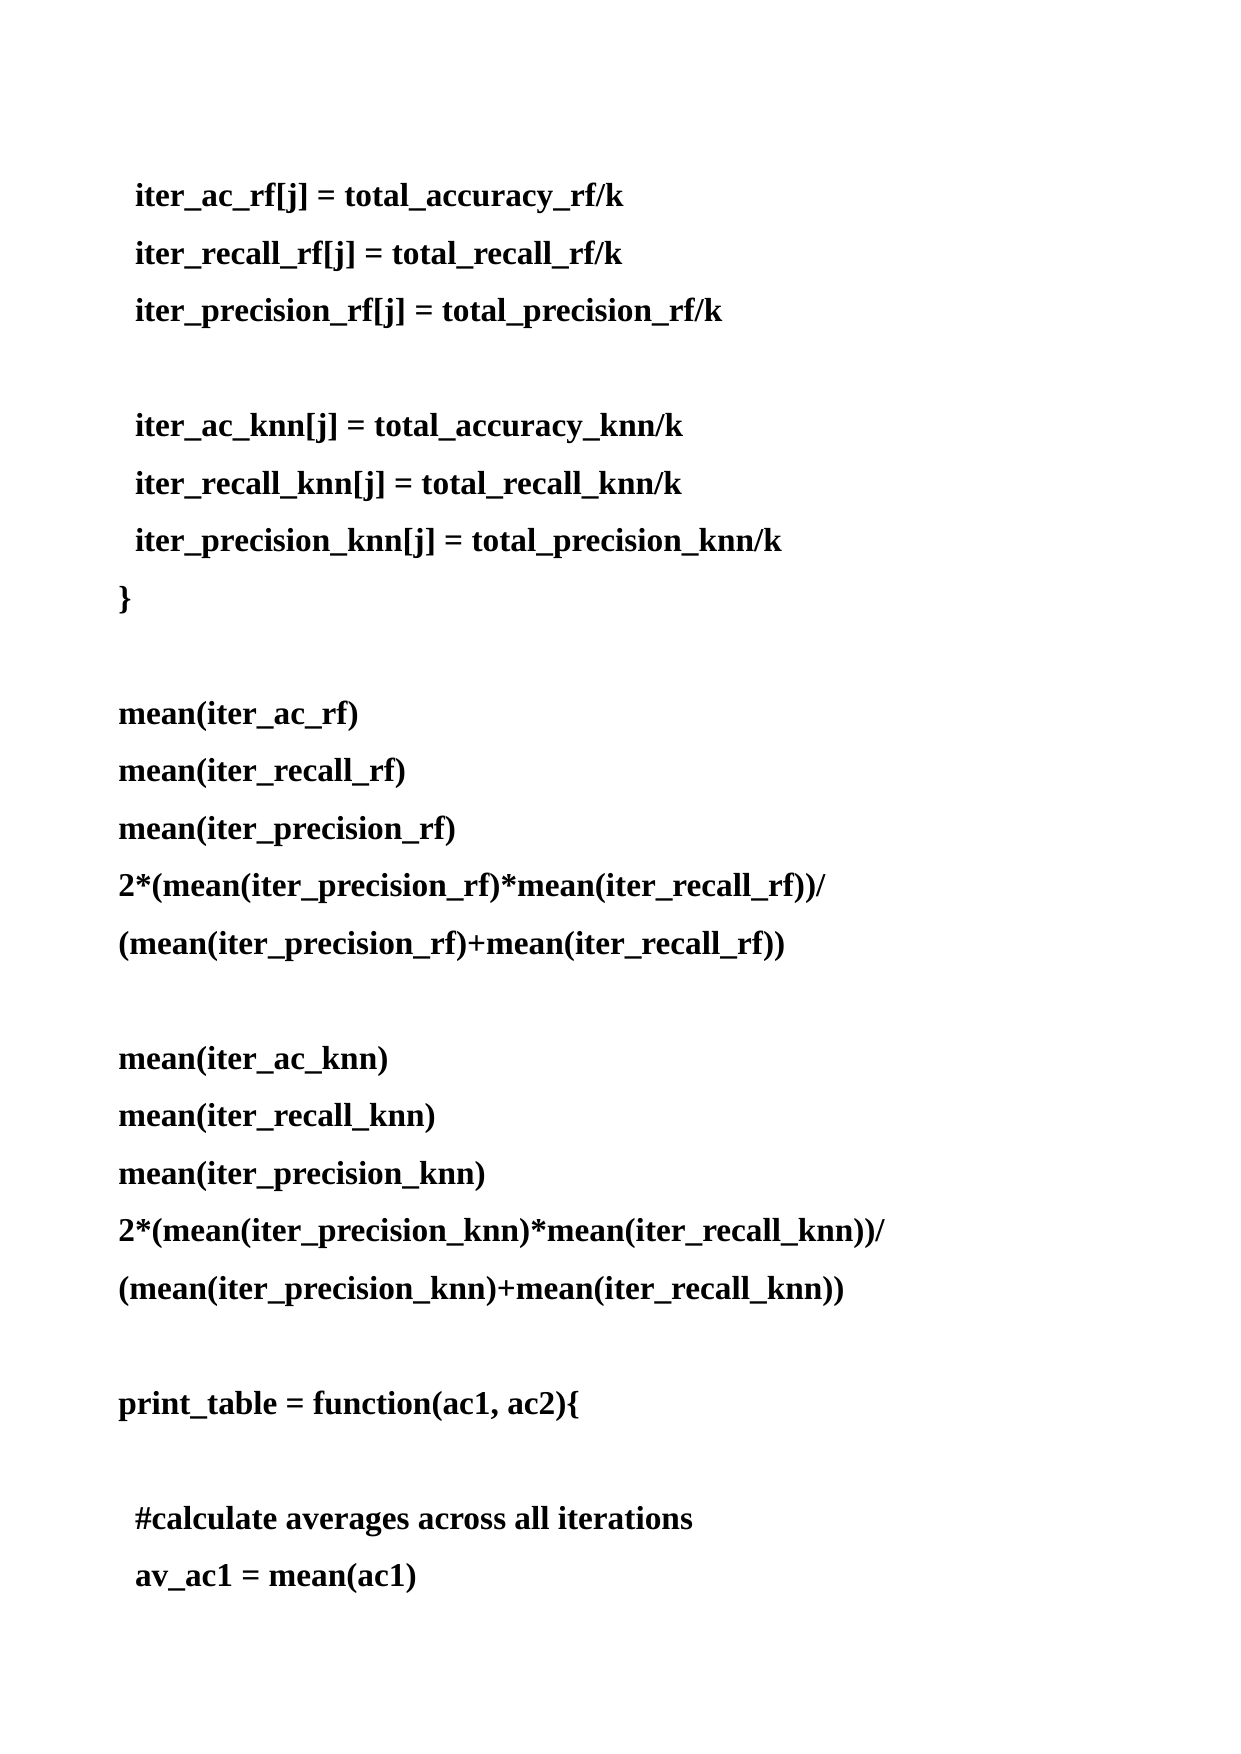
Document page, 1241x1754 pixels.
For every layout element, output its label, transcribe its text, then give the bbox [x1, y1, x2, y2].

text mean(iter_precision_knn) [118, 1153, 1122, 1191]
text iter_recall_knn[j] = total_recall_knn/k [118, 463, 1122, 501]
text av_ac1 = mean(ac1) [118, 1556, 1122, 1594]
text 2*(mean(iter_precision_rf)*mean(iter_recall_rf))/(mean(iter_precision_rf)+mean(iter_recall_rf)) [118, 866, 1122, 961]
text iter_precision_rf[j] = total_precision_rf/k [118, 291, 1122, 329]
text mean(iter_ac_knn) [118, 1038, 1122, 1076]
text mean(iter_precision_rf) [118, 808, 1122, 846]
text #calculate averages across all iterations [118, 1498, 1122, 1536]
text iter_precision_knn[j] = total_precision_knn/k [118, 521, 1122, 559]
text iter_ac_rf[j] = total_accuracy_rf/k [118, 176, 1122, 214]
text mean(iter_recall_knn) [118, 1096, 1122, 1134]
text } [118, 578, 1122, 616]
text print_table = function(ac1, ac2){ [118, 1383, 1122, 1421]
text mean(iter_recall_rf) [118, 751, 1122, 789]
text 2*(mean(iter_precision_knn)*mean(iter_recall_knn))/(mean(iter_precision_knn)+mean(iter_recall_knn)) [118, 1211, 1122, 1306]
text iter_recall_rf[j] = total_recall_rf/k [118, 233, 1122, 271]
text iter_ac_knn[j] = total_accuracy_knn/k [118, 406, 1122, 444]
text mean(iter_ac_rf) [118, 693, 1122, 731]
